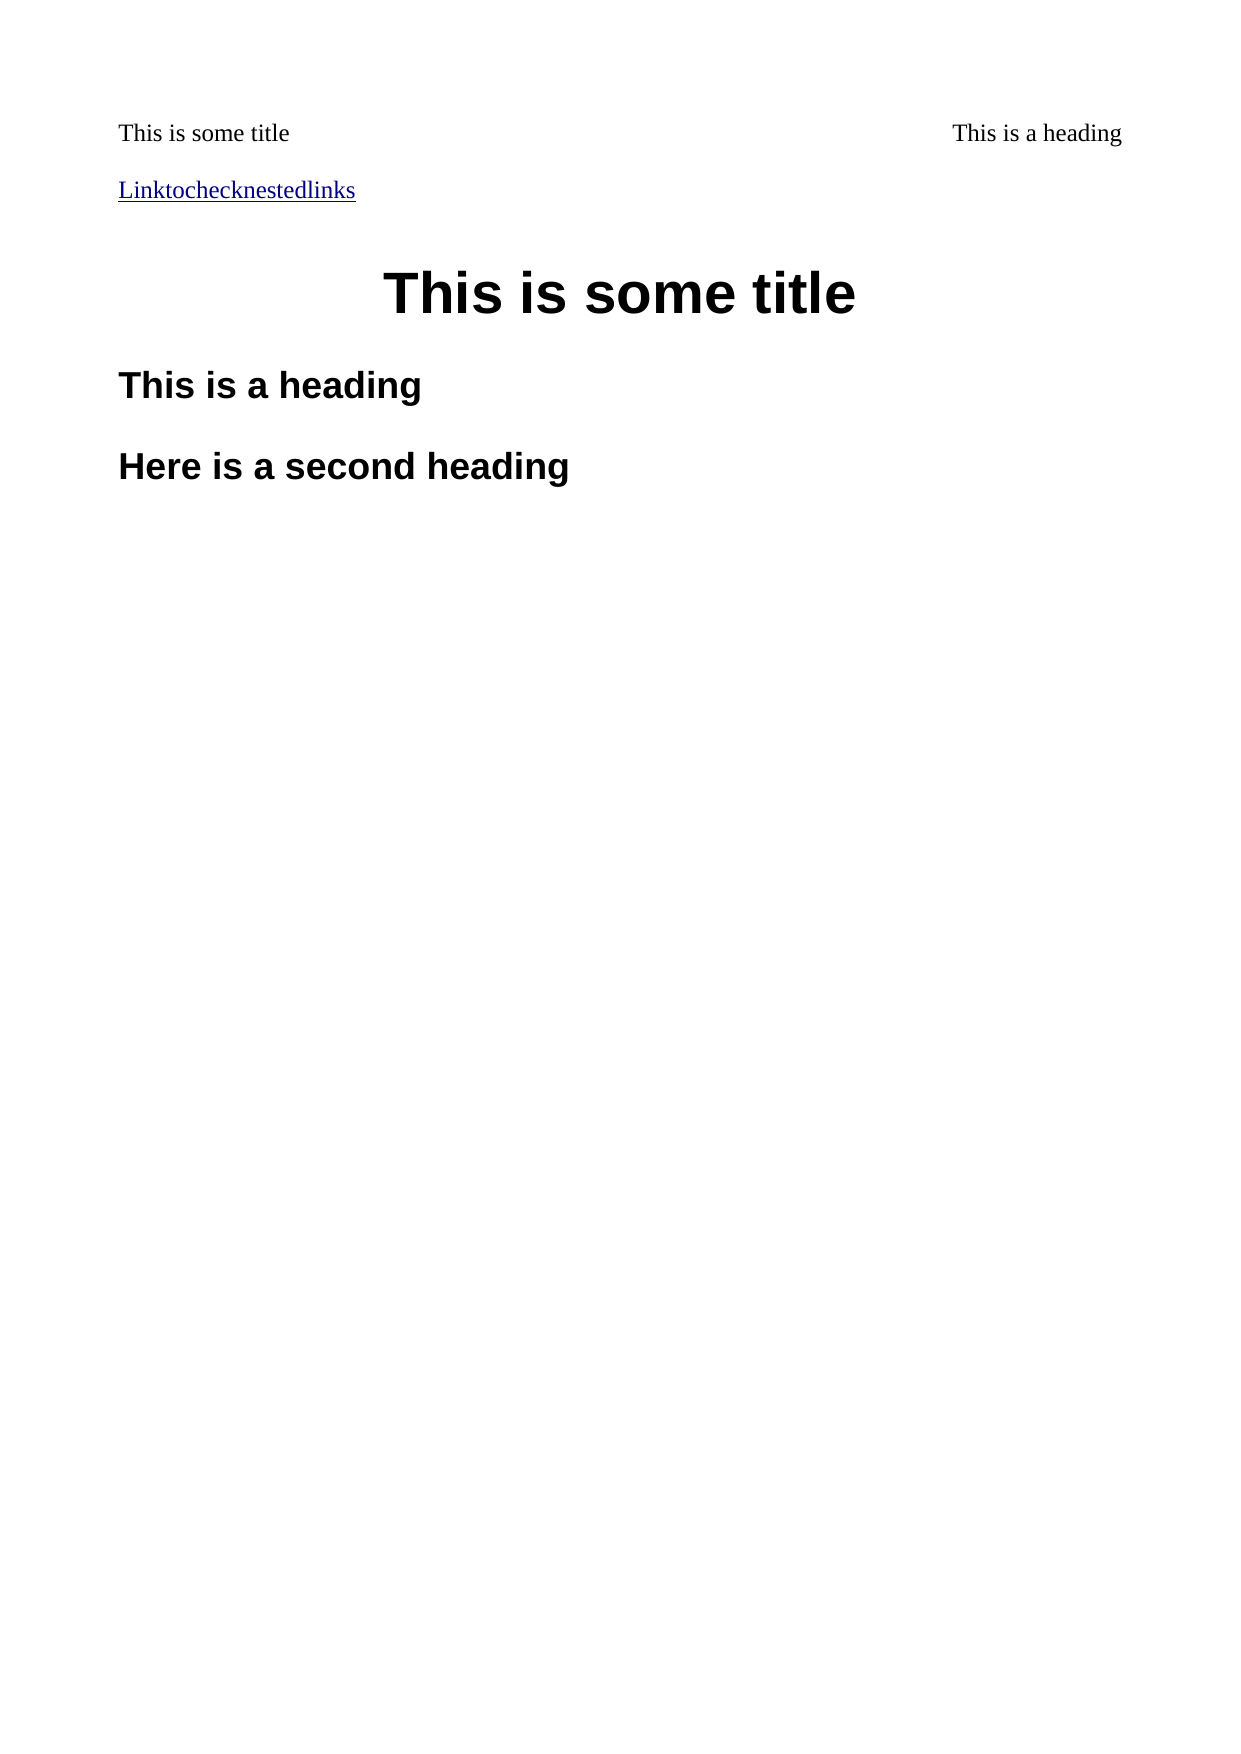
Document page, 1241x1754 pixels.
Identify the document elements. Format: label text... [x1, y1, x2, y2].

subtitle Here is a second heading [118, 444, 1122, 487]
title This is some title [118, 259, 1122, 326]
subtitle This is a heading [118, 363, 1122, 407]
